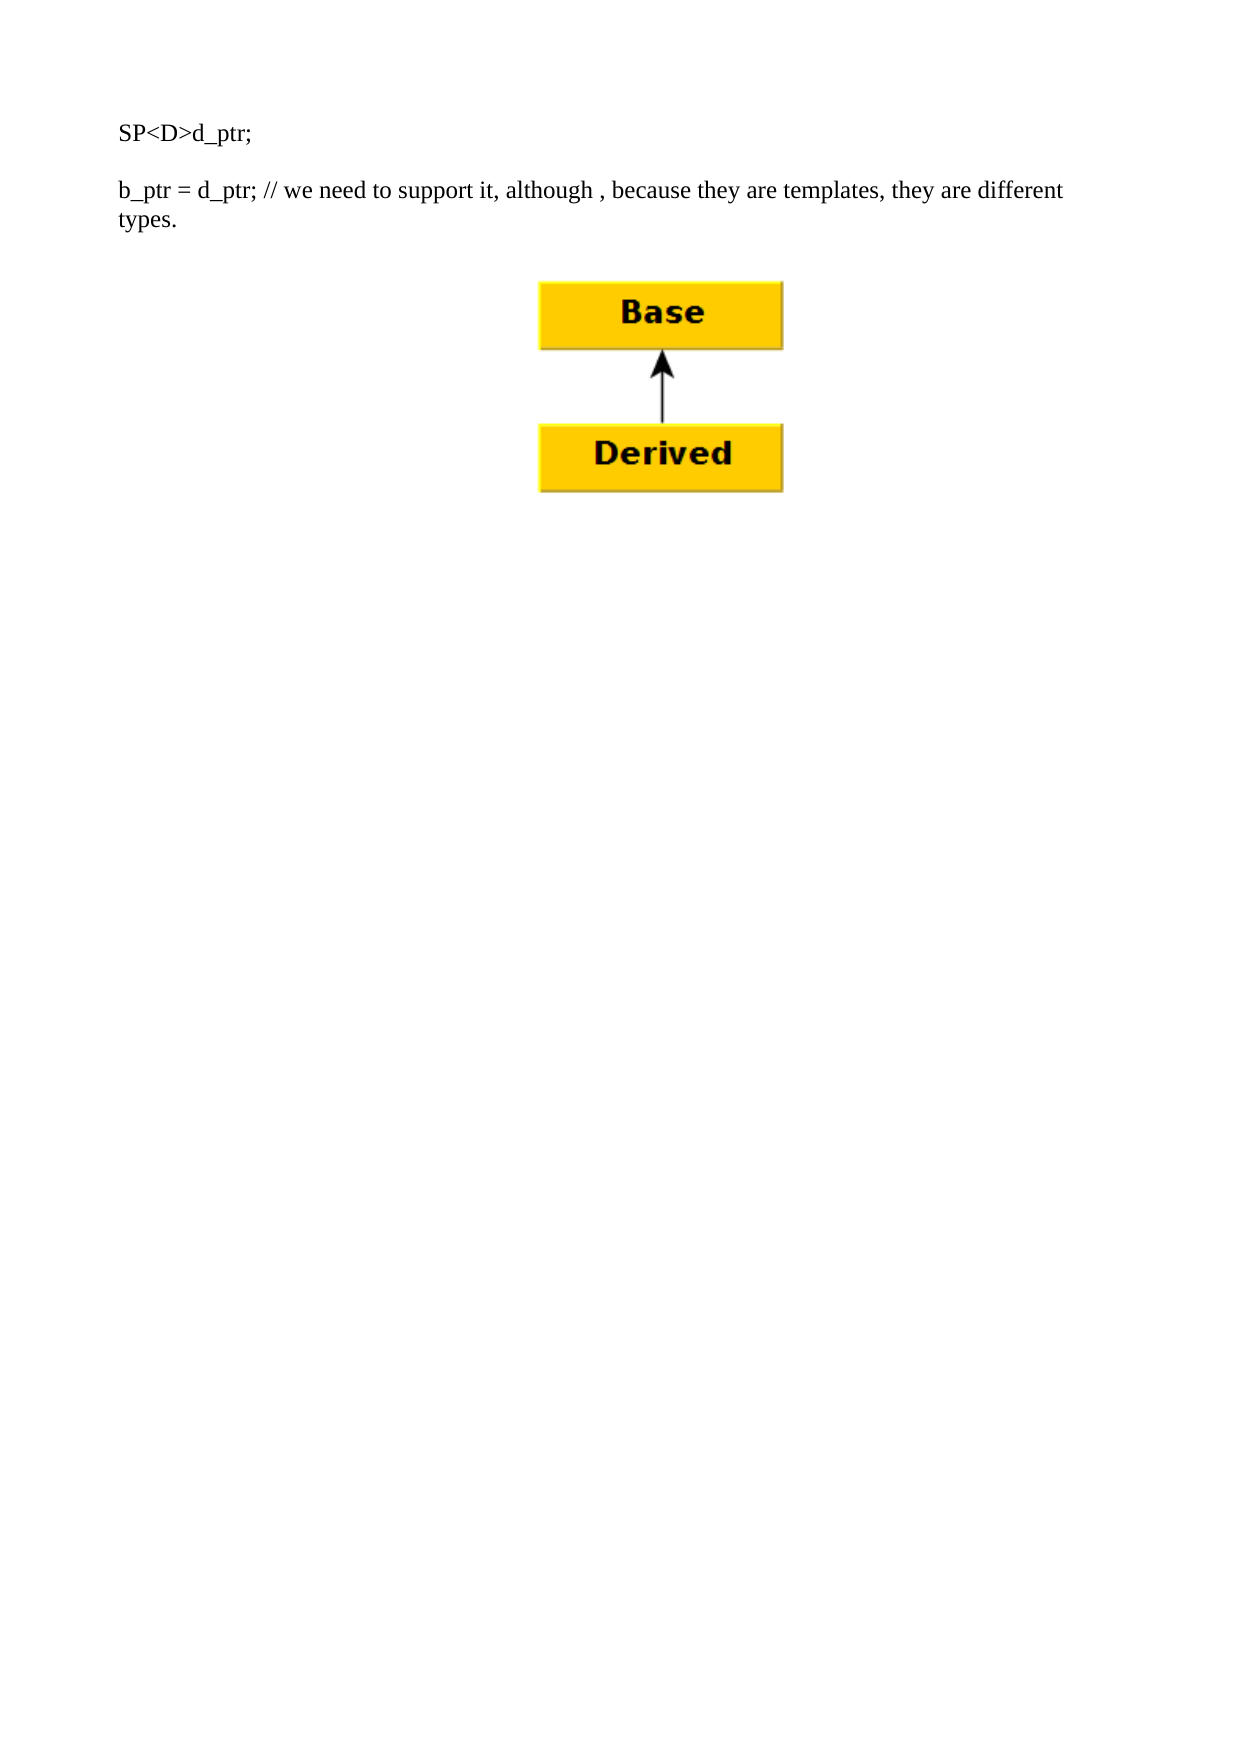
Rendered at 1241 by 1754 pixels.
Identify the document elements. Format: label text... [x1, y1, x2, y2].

picture [502, 245, 820, 529]
text b_ptr = d_ptr; // we need to support it, although , because they are templates, they are different types. [118, 176, 1122, 233]
text SP<D>d_ptr; [118, 118, 1122, 147]
